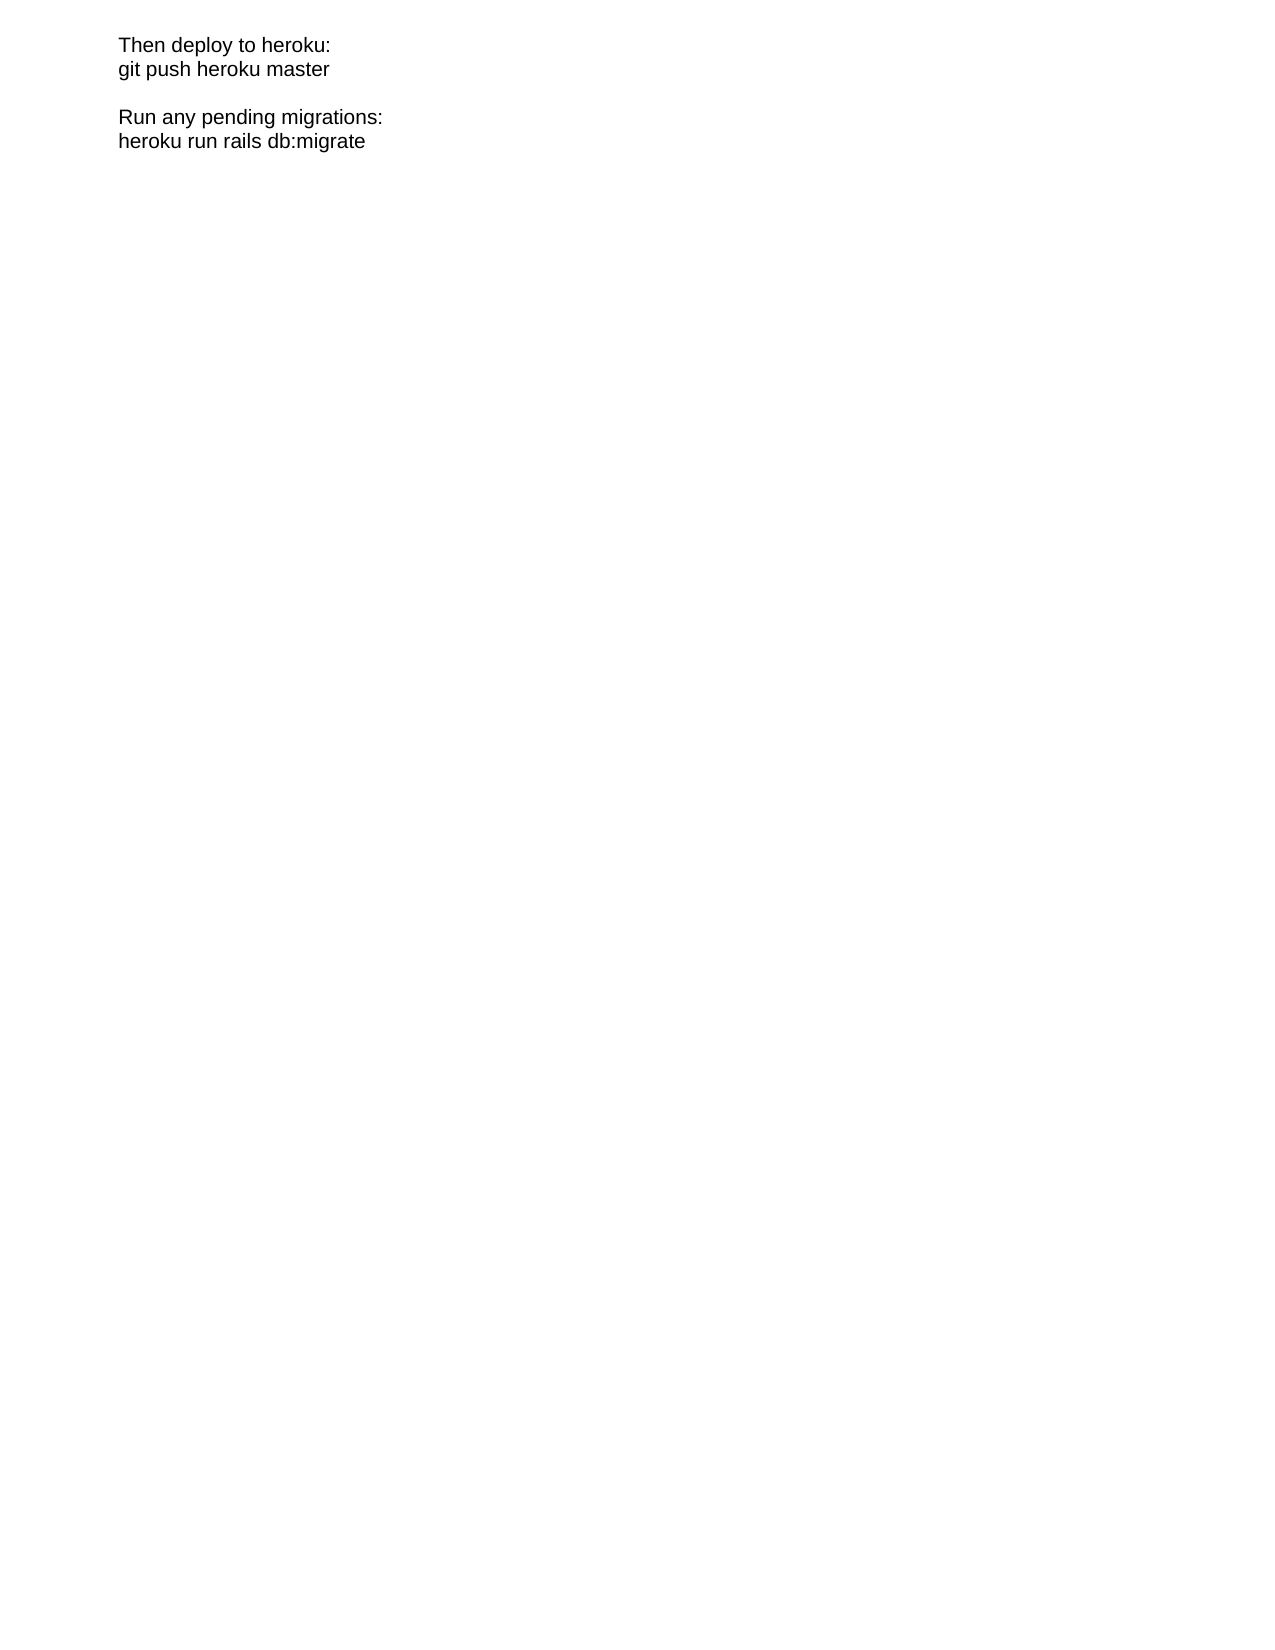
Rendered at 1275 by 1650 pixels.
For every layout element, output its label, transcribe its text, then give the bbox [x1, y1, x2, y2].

text Then deploy to heroku: git push heroku master [118, 33, 1157, 81]
text Run any pending migrations: heroku run rails db:migrate [118, 104, 1157, 152]
